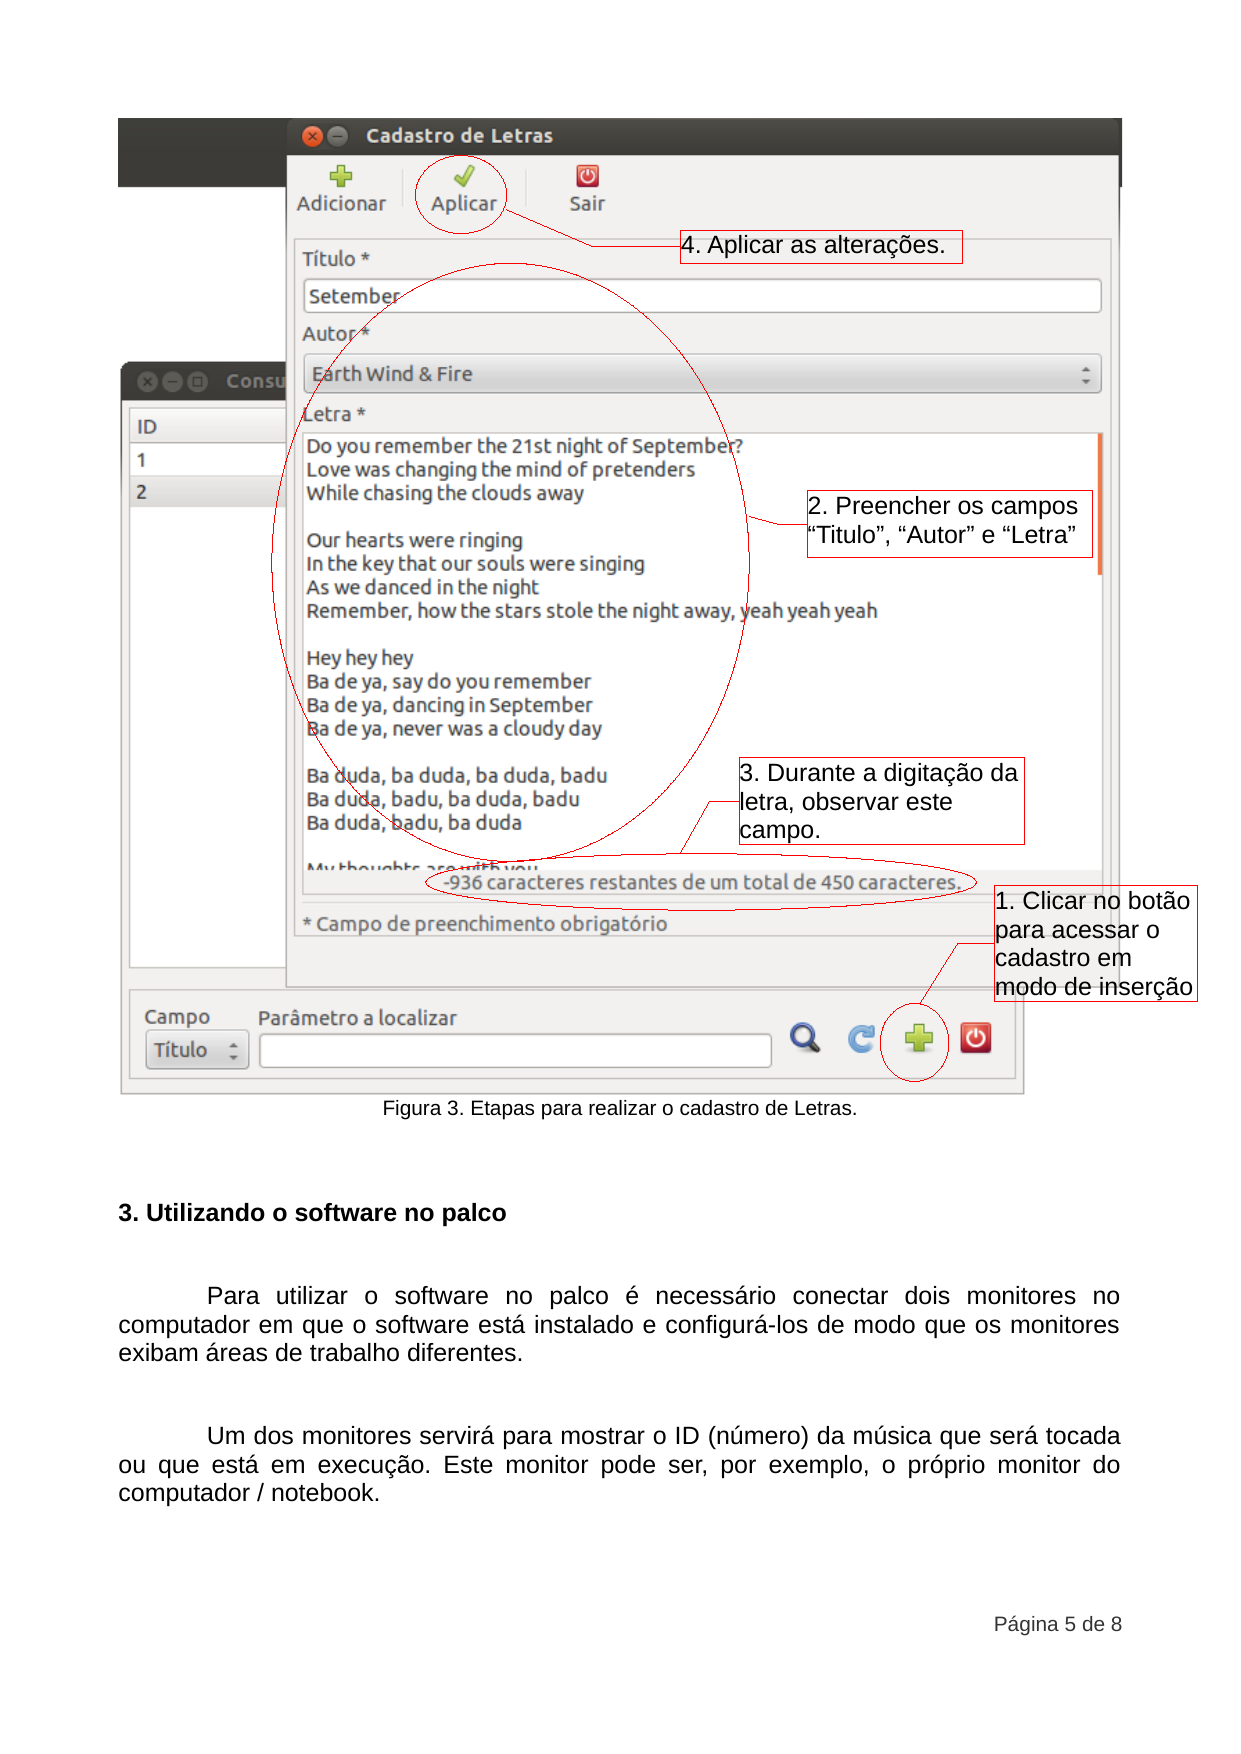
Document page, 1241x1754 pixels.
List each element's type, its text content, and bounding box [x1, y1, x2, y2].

text Figura 3. Etapas para realizar o cadastro de Letras. [118, 1096, 1122, 1120]
picture [118, 118, 1123, 1096]
text Para utilizar o software no palco é necessário conectar dois monitores no computador em que o software está instalado e configurá-los de modo que os monitores exibam áreas de trabalho diferentes. [118, 1281, 1122, 1367]
subtitle 3. Utilizando o software no palco [118, 1198, 1122, 1227]
text Um dos monitores servirá para mostrar o ID (número) da música que será tocada ou que está em execução. Este monitor pode ser, por exemplo, o próprio monitor do computador / notebook. [118, 1421, 1122, 1507]
picture [995, 886, 1123, 1001]
